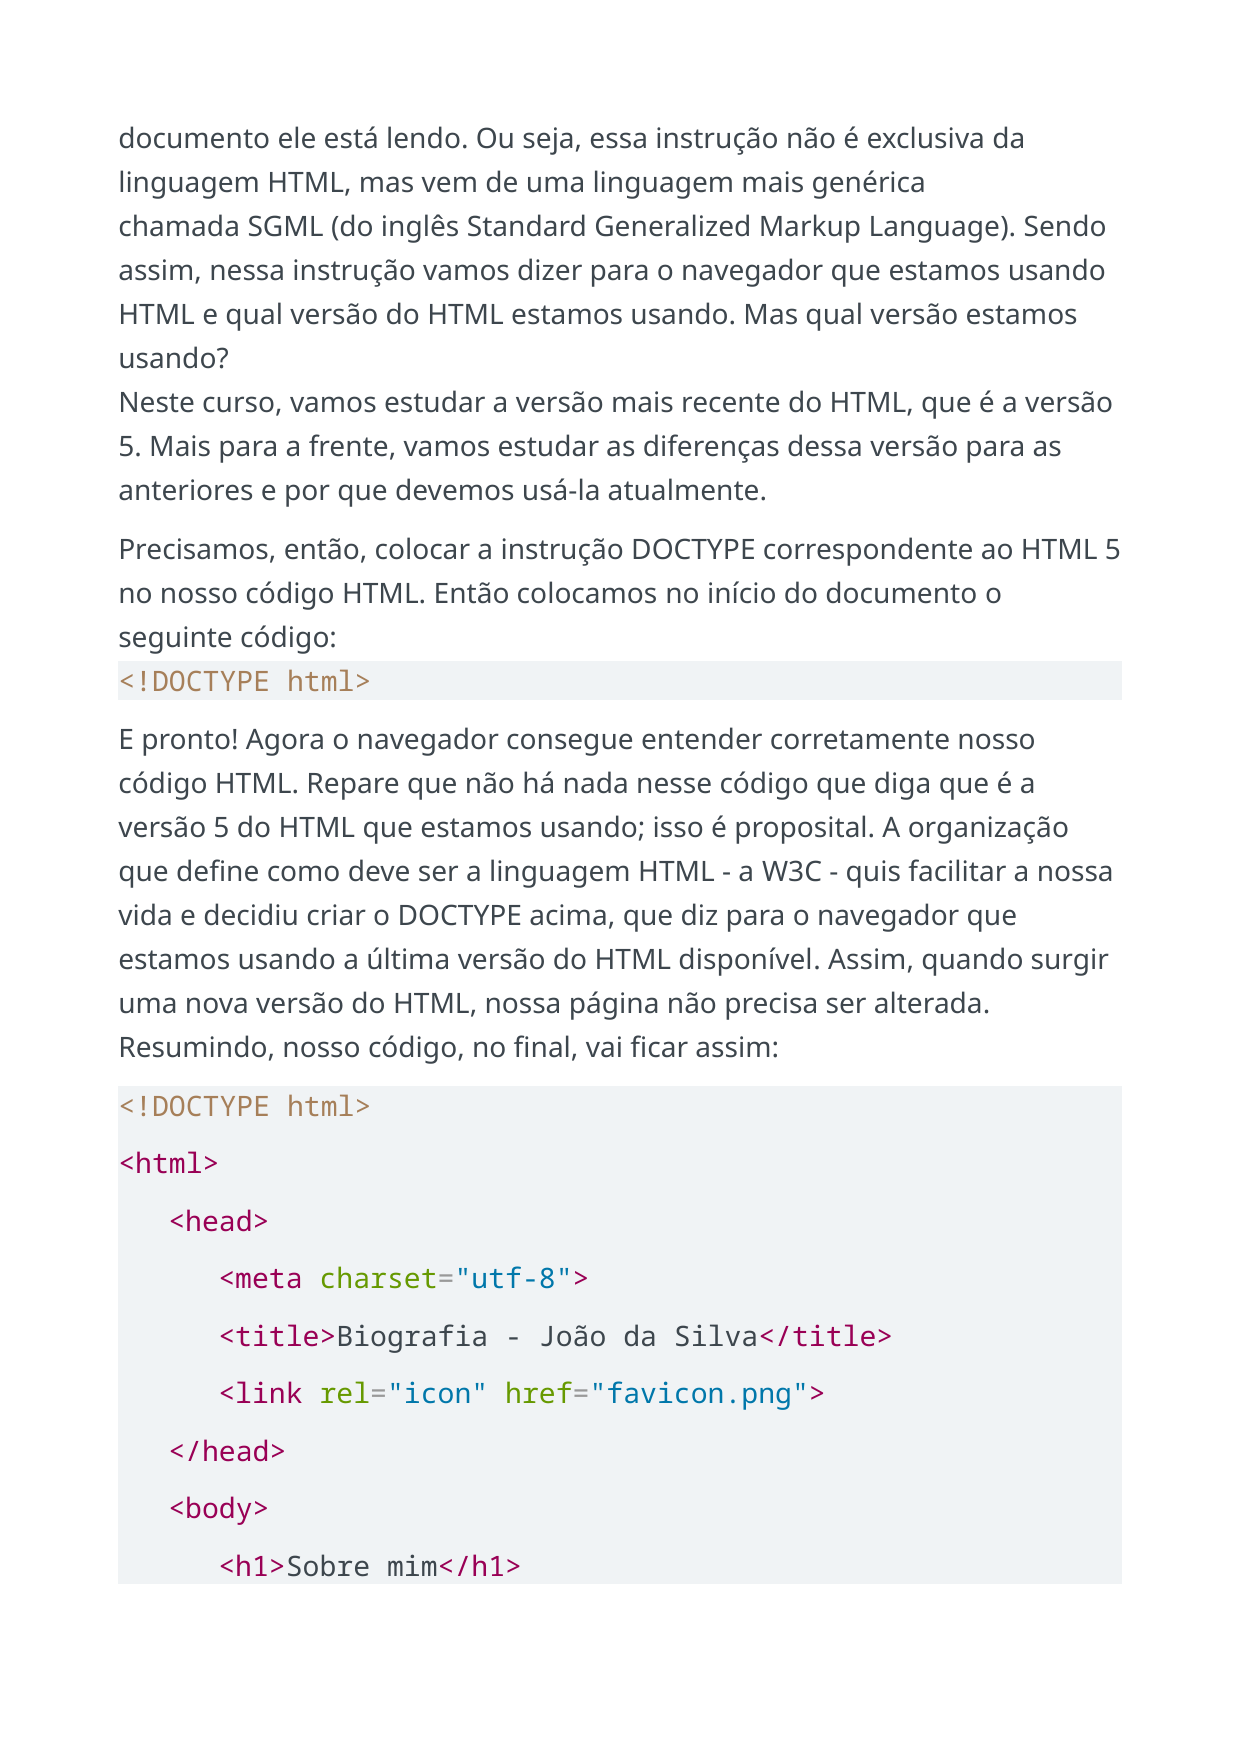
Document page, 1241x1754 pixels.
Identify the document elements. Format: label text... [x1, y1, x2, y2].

text </head> [118, 1431, 1122, 1469]
text <title>Biografia - João da Silva</title> [118, 1316, 1122, 1354]
text <!DOCTYPE html> [118, 1086, 1122, 1124]
text <link rel="icon" href="favicon.png"> [118, 1373, 1122, 1412]
text <body> [118, 1488, 1122, 1527]
text <!DOCTYPE html> [118, 661, 1122, 700]
text documento ele está lendo. Ou seja, essa instrução não é exclusiva da linguagem HTML, mas vem de uma linguagem mais genérica chamada SGML (do inglês Standard Generalized Markup Language). Sendo assim, nessa instrução vamos dizer para o navegador que estamos usando HTML e qual versão do HTML estamos usando. Mas qual versão estamos usando? [118, 118, 1122, 377]
text <meta charset="utf-8"> [118, 1258, 1122, 1297]
text Resumindo, nosso código, no final, vai ficar assim: [118, 1027, 1122, 1066]
text Neste curso, vamos estudar a versão mais recente do HTML, que é a versão 5. Mais para a frente, vamos estudar as diferenças dessa versão para as anteriores e por que devemos usá-la atualmente. [118, 382, 1122, 509]
text Precisamos, então, colocar a instrução DOCTYPE correspondente ao HTML 5 no nosso código HTML. Então colocamos no início do documento o seguinte código: [118, 529, 1122, 656]
text <html> [118, 1143, 1122, 1182]
text E pronto! Agora o navegador consegue entender corretamente nosso código HTML. Repare que não há nada nesse código que diga que é a versão 5 do HTML que estamos usando; isso é proposital. A organização que define como deve ser a linguagem HTML - a W3C - quis facilitar a nossa vida e decidiu criar o DOCTYPE acima, que diz para o navegador que estamos usando a última versão do HTML disponível. Assim, quando surgir uma nova versão do HTML, nossa página não precisa ser alterada. [118, 719, 1122, 1022]
text <head> [118, 1201, 1122, 1239]
text <h1>Sobre mim</h1> [118, 1546, 1122, 1584]
